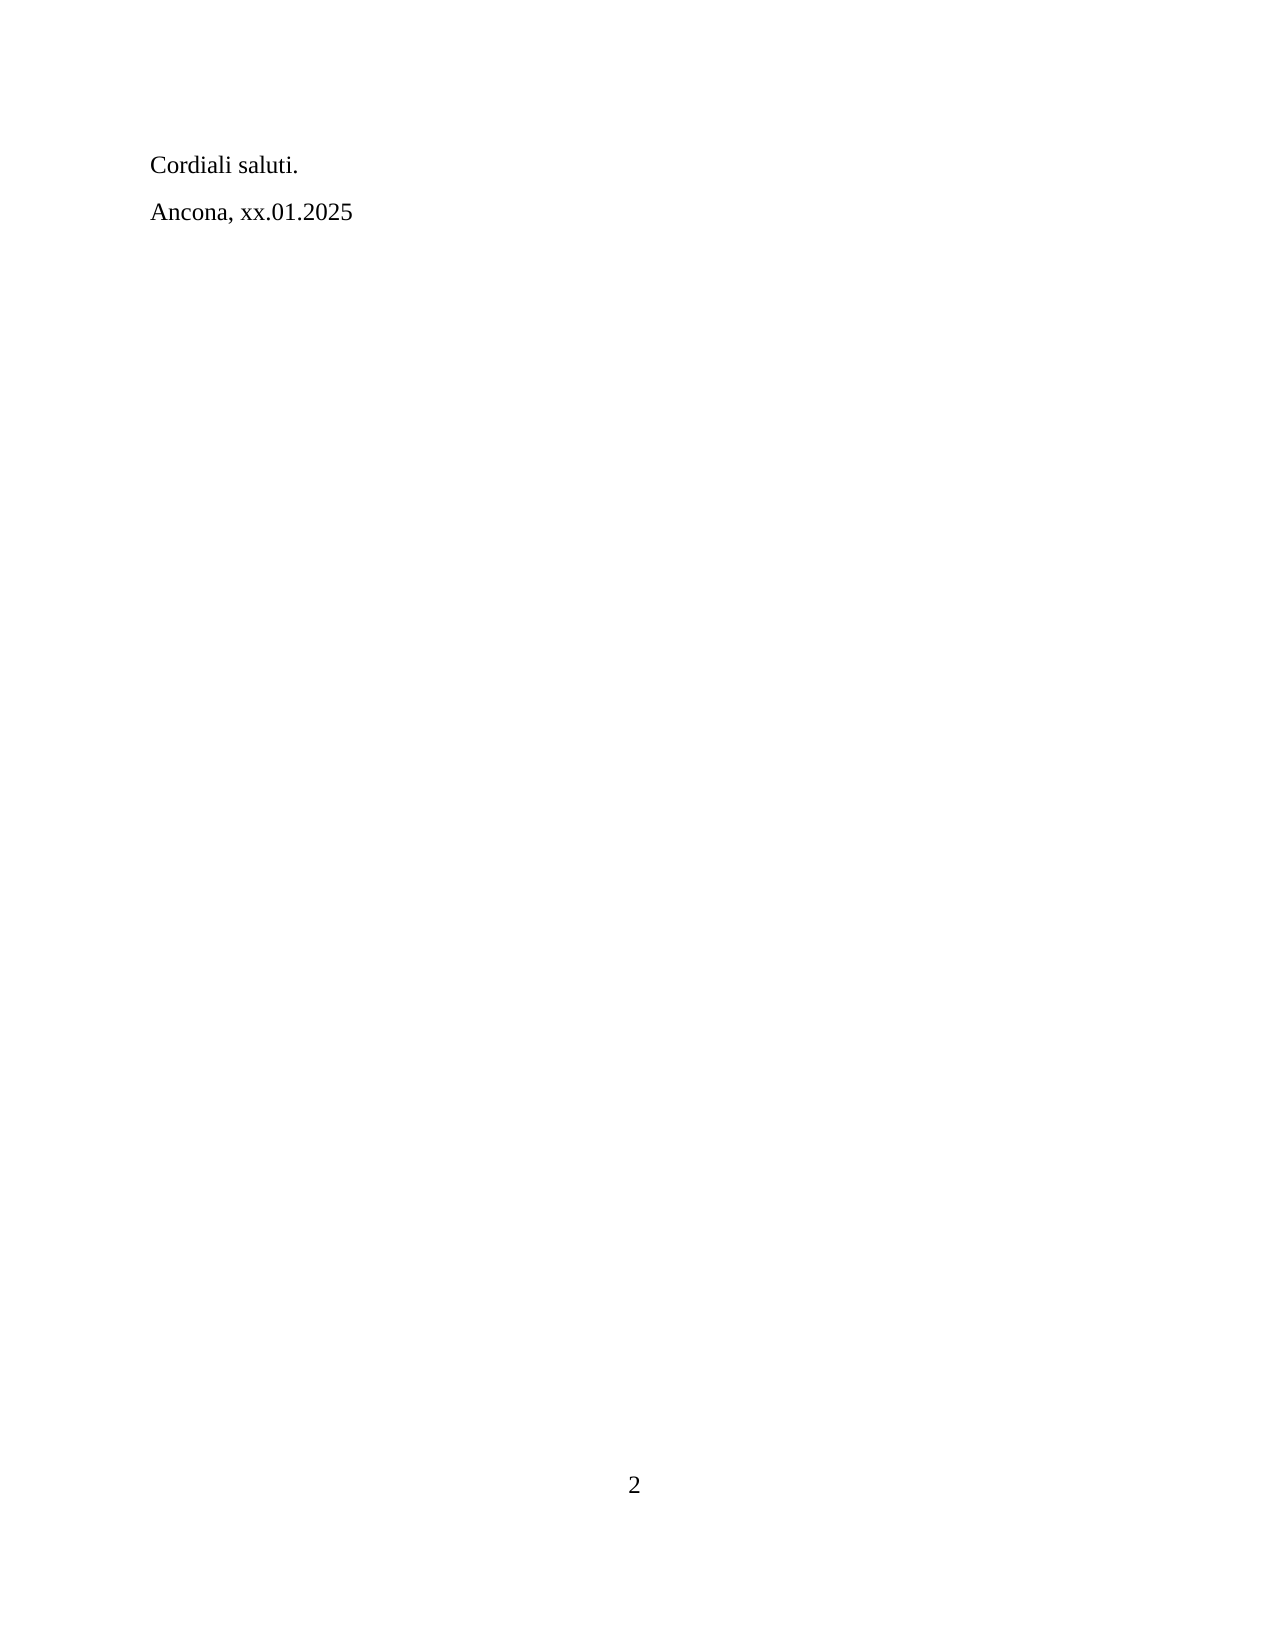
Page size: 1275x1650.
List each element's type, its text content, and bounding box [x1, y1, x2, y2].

text Ancona, xx.01.2025 [150, 197, 1125, 225]
text Cordiali saluti. [150, 150, 1125, 179]
